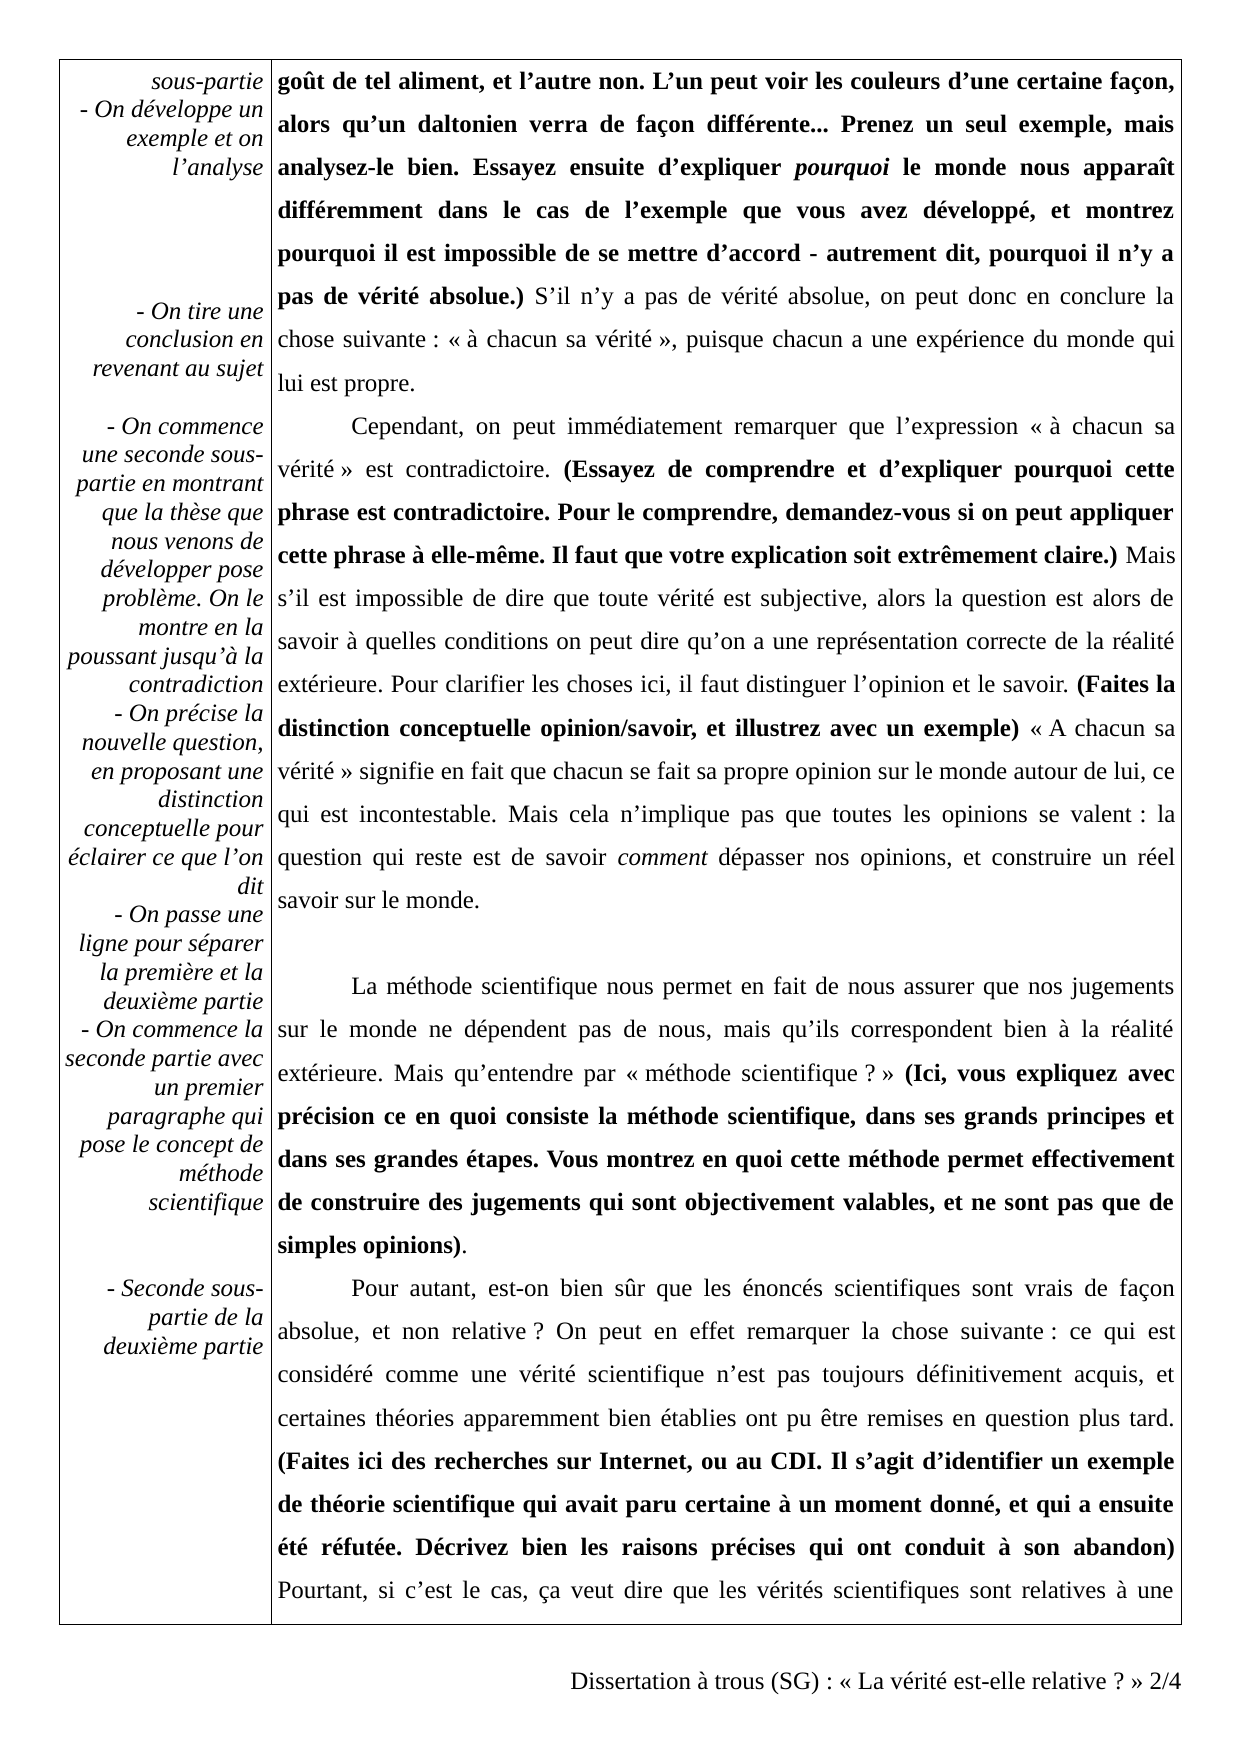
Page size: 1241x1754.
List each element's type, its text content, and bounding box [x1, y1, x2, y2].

table_cell sous-partie - On développe un exemple et on l’analyse - On tire une conclusion en revenant au sujet - On commence une seconde sous-partie en montrant que la thèse que nous venons de développer pose problème. On le montre en la poussant jusqu’à la contradiction - On précise la nouvelle question, en proposant une distinction conceptuelle pour éclairer ce que l’on dit - On passe une ligne pour séparer la première et la deuxième partie - On commence la seconde partie avec un premier paragraphe qui pose le concept de méthode scientifique - Seconde sous-partie de la deuxième partie [60, 60, 271, 1624]
table_cell goût de tel aliment, et l’autre non. L’un peut voir les couleurs d’une certaine façon, alors qu’un daltonien verra de façon différente... Prenez un seul exemple, mais analysez-le bien. Essayez ensuite d’expliquer pourquoi le monde nous apparaît différemment dans le cas de l’exemple que vous avez développé, et montrez pourquoi il est impossible de se mettre d’accord - autrement dit, pourquoi il n’y a pas de vérité absolue.) S’il n’y a pas de vérité absolue, on peut donc en conclure la chose suivante : « à chacun sa vérité », puisque chacun a une expérience du monde qui lui est propre. Cependant, on peut immédiatement remarquer que l’expression « à chacun sa vérité » est contradictoire. (Essayez de comprendre et d’expliquer pourquoi cette phrase est contradictoire. Pour le comprendre, demandez-vous si on peut appliquer cette phrase à elle-même. Il faut que votre explication soit extrêmement claire.) Mais s’il est impossible de dire que toute vérité est subjective, alors la question est alors de savoir à quelles conditions on peut dire qu’on a une représentation correcte de la réalité extérieure. Pour clarifier les choses ici, il faut distinguer l’opinion et le savoir. (Faites la distinction conceptuelle opinion/savoir, et illustrez avec un exemple) « A chacun sa vérité » signifie en fait que chacun se fait sa propre opinion sur le monde autour de lui, ce qui est incontestable. Mais cela n’implique pas que toutes les opinions se valent : la question qui reste est de savoir comment dépasser nos opinions, et construire un réel savoir sur le monde. La méthode scientifique nous permet en fait de nous assurer que nos jugements sur le monde ne dépendent pas de nous, mais qu’ils correspondent bien à la réalité extérieure. Mais qu’entendre par « méthode scientifique ? » (Ici, vous expliquez avec précision ce en quoi consiste la méthode scientifique, dans ses grands principes et dans ses grandes étapes. Vous montrez en quoi cette méthode permet effectivement de construire des jugements qui sont objectivement valables, et ne sont pas que de simples opinions). Pour autant, est-on bien sûr que les énoncés scientifiques sont vrais de façon absolue, et non relative ? On peut en effet remarquer la chose suivante : ce qui est considéré comme une vérité scientifique n’est pas toujours définitivement acquis, et certaines théories apparemment bien établies ont pu être remises en question plus tard. (Faites ici des recherches sur Internet, ou au CDI. Il s’agit d’identifier un exemple de théorie scientifique qui avait paru certaine à un moment donné, et qui a ensuite été réfutée. Décrivez bien les raisons précises qui ont conduit à son abandon) Pourtant, si c’est le cas, ça veut dire que les vérités scientifiques sont relatives à une [272, 60, 1181, 1624]
